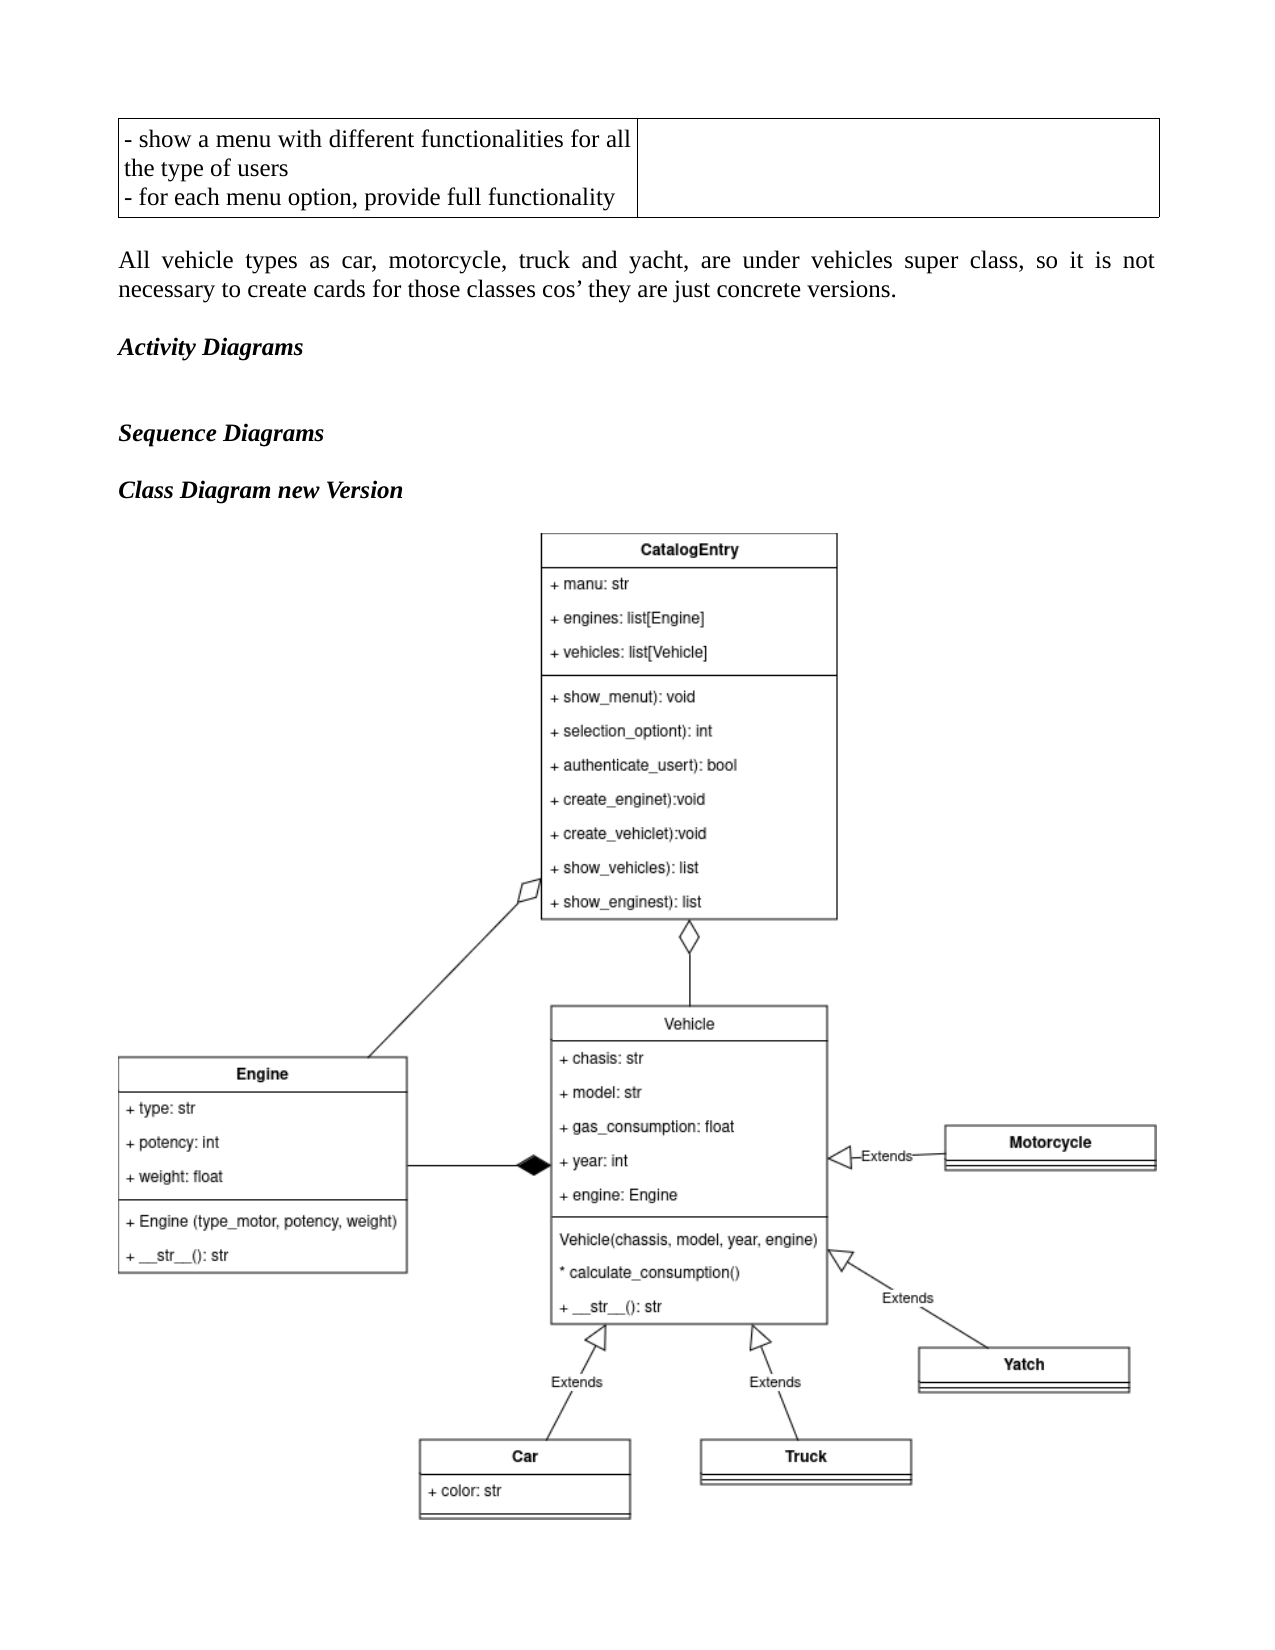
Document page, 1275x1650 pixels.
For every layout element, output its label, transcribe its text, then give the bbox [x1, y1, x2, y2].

text Class Diagram new Version [118, 476, 1157, 504]
text Activity Diagrams [118, 332, 1157, 361]
text All vehicle types as car, motorcycle, truck and yacht, are under vehicles super class, so it is not necessary to create cards for those classes cos’ they are just concrete versions. [118, 246, 1157, 303]
table_cell - show a menu with different functionalities for all the type of users - for each menu option, provide full functionality [119, 119, 637, 216]
text Sequence Diagrams [118, 418, 1157, 447]
table_cell [638, 119, 1159, 216]
